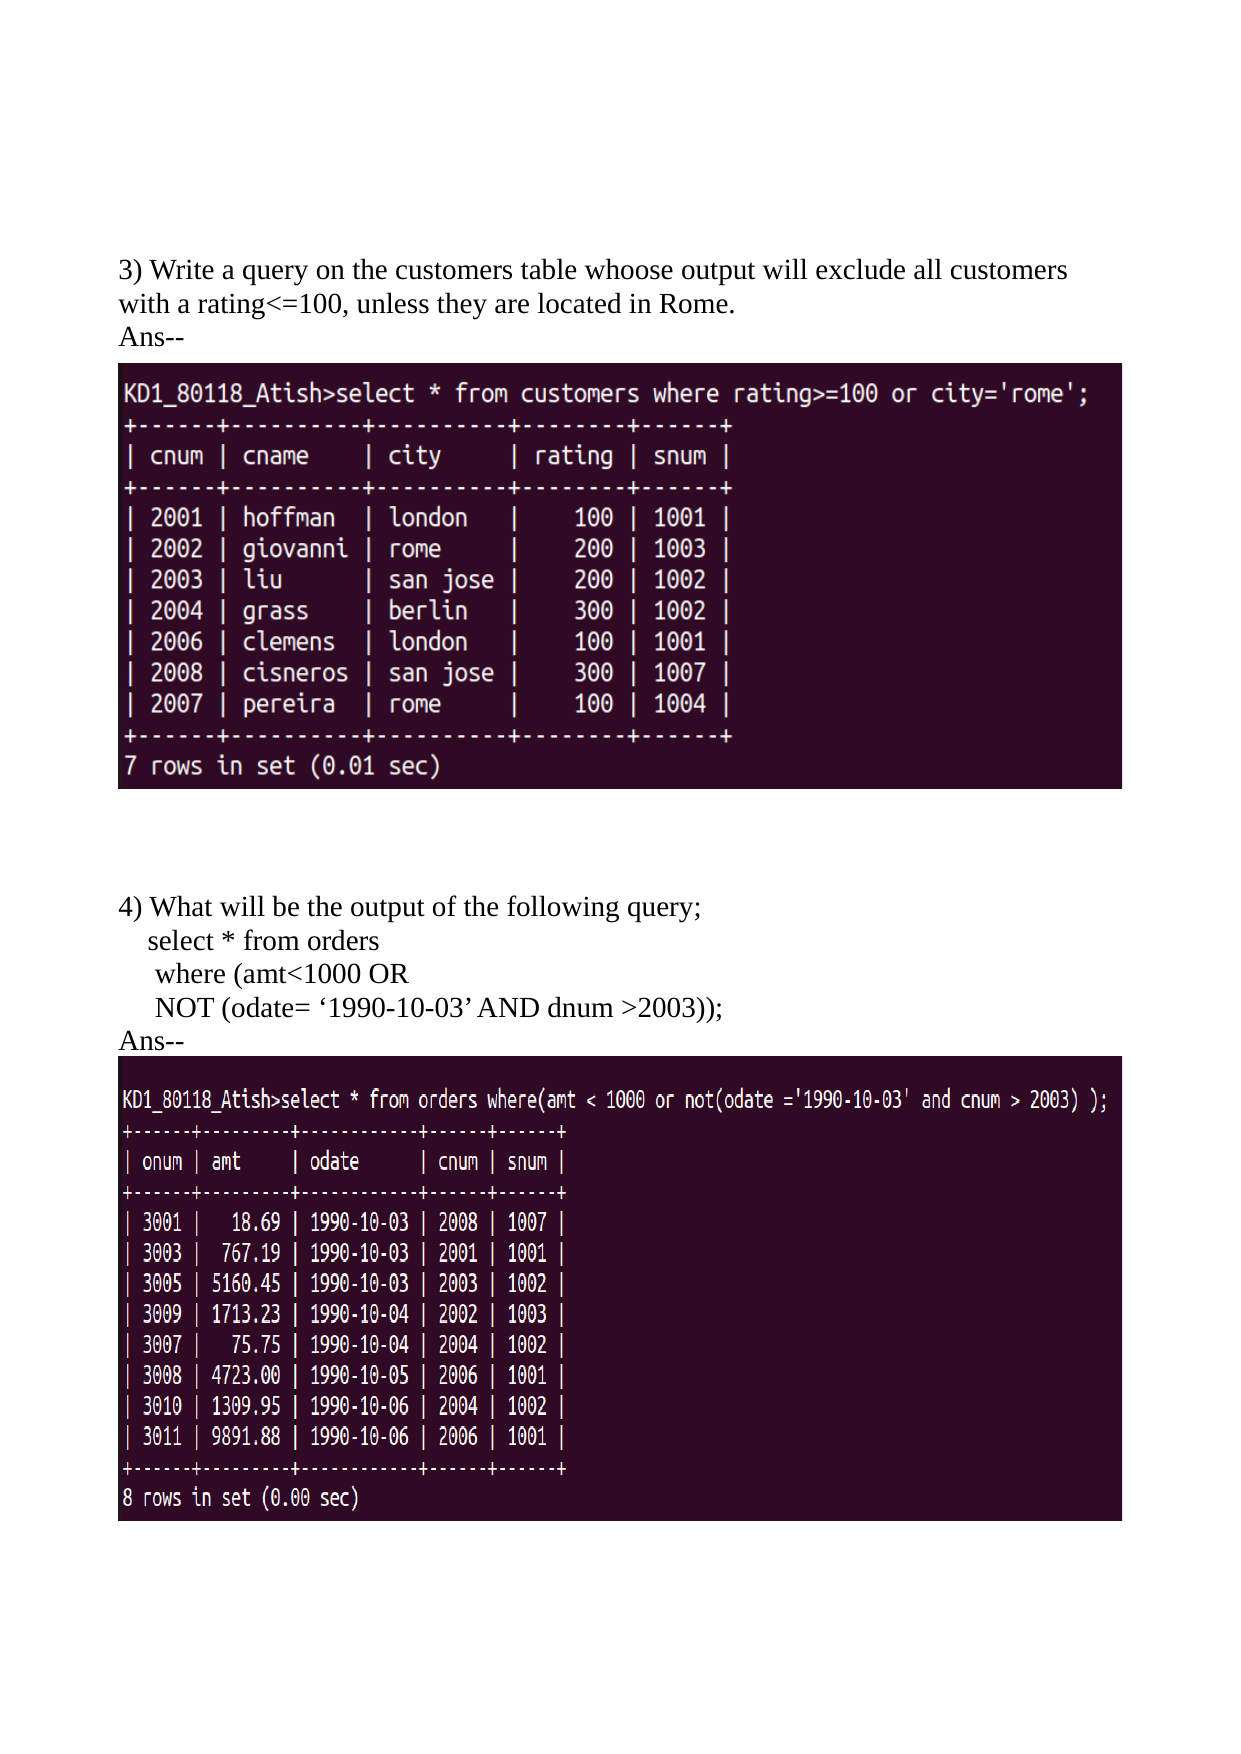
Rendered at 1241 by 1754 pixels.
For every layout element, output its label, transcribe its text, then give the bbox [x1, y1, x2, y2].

picture [118, 363, 1123, 789]
text select * from orders [118, 923, 1122, 956]
text Ans-- [118, 319, 1122, 353]
text 3) Write a query on the customers table whoose output will exclude all customers with a rating<=100, unless they are located in Rome. [118, 252, 1122, 319]
text 4) What will be the output of the following query; [118, 889, 1122, 923]
text NOT (odate= ‘1990-10-03’ AND dnum >2003)); [118, 990, 1122, 1023]
picture [118, 1056, 1123, 1521]
text Ans-- [118, 1023, 1122, 1056]
text where (amt<1000 OR [118, 956, 1122, 990]
